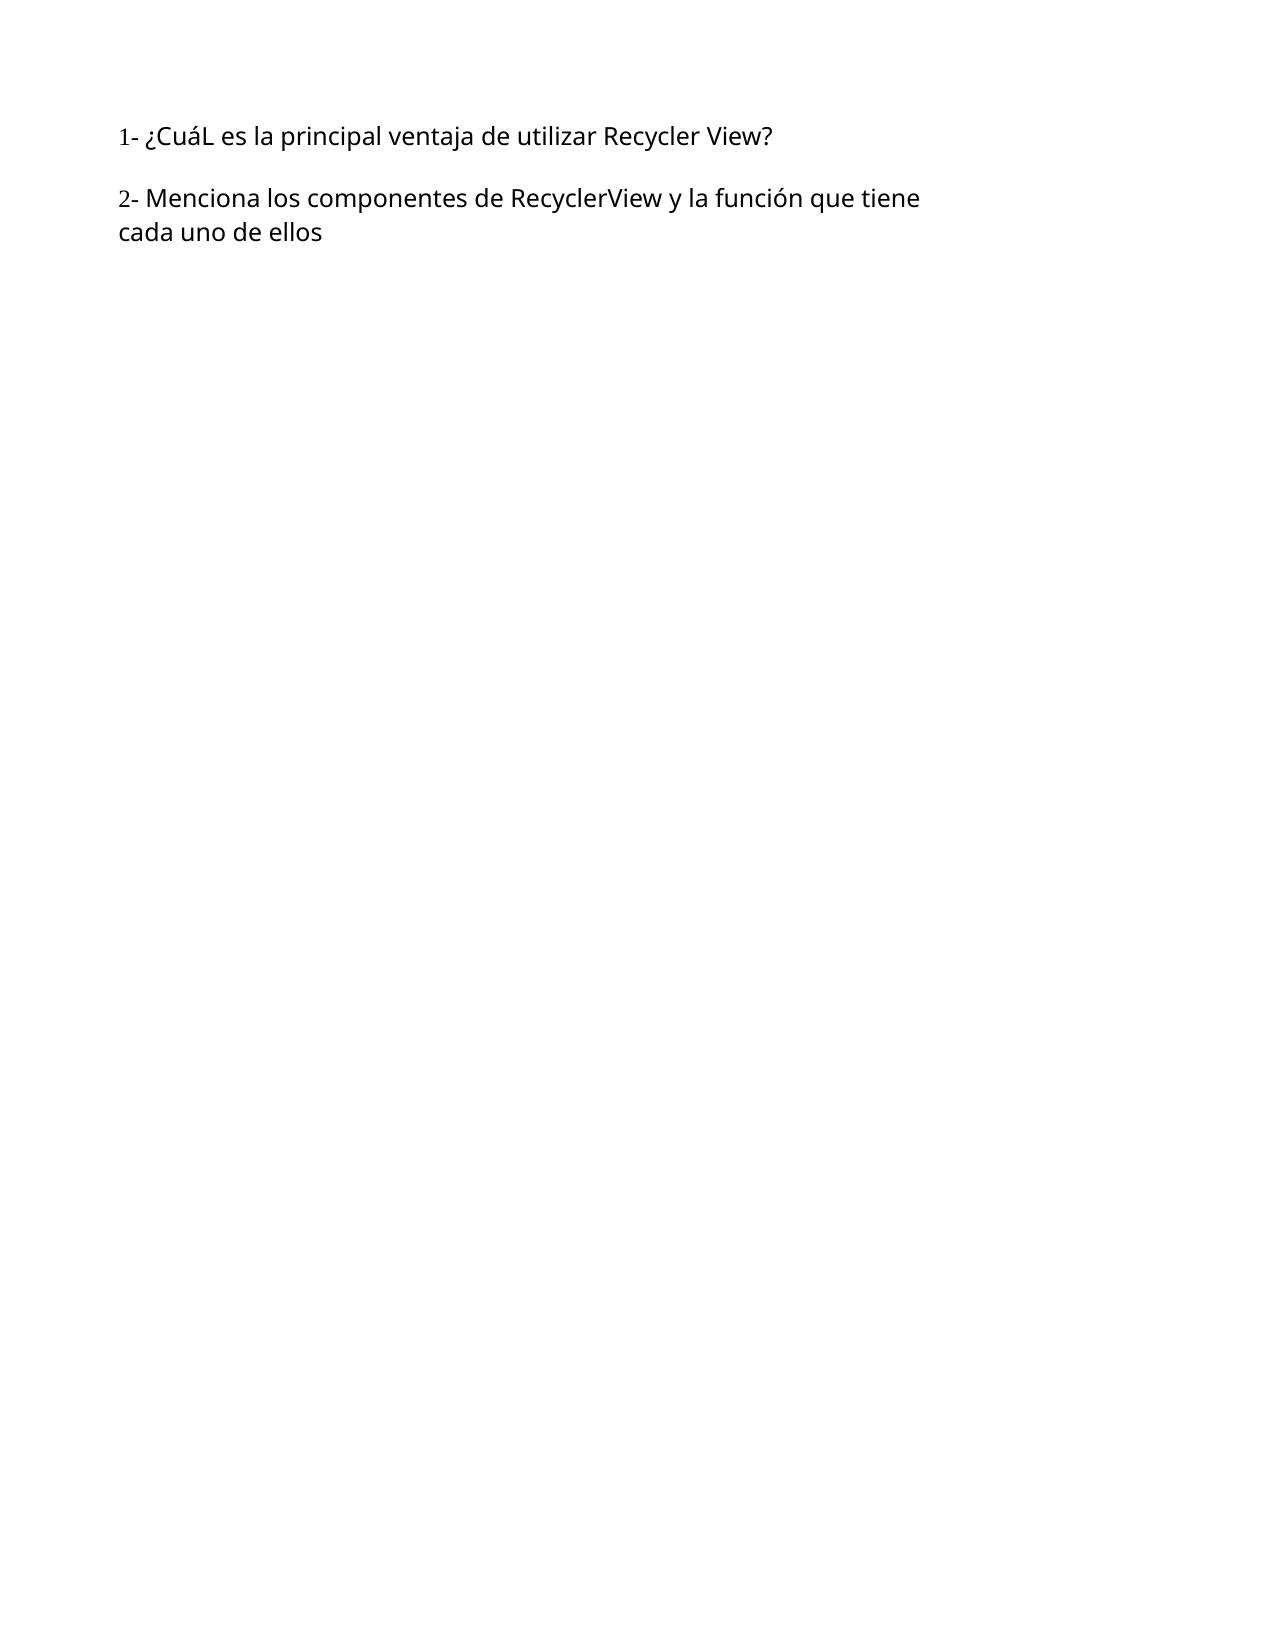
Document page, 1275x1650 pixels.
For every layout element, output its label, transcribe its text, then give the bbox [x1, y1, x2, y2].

text 2- Menciona los componentes de RecyclerView y la función que tiene cada uno de ellos [118, 181, 1157, 249]
text 1- ¿CuáL es la principal ventaja de utilizar Recycler View? [118, 118, 1157, 152]
